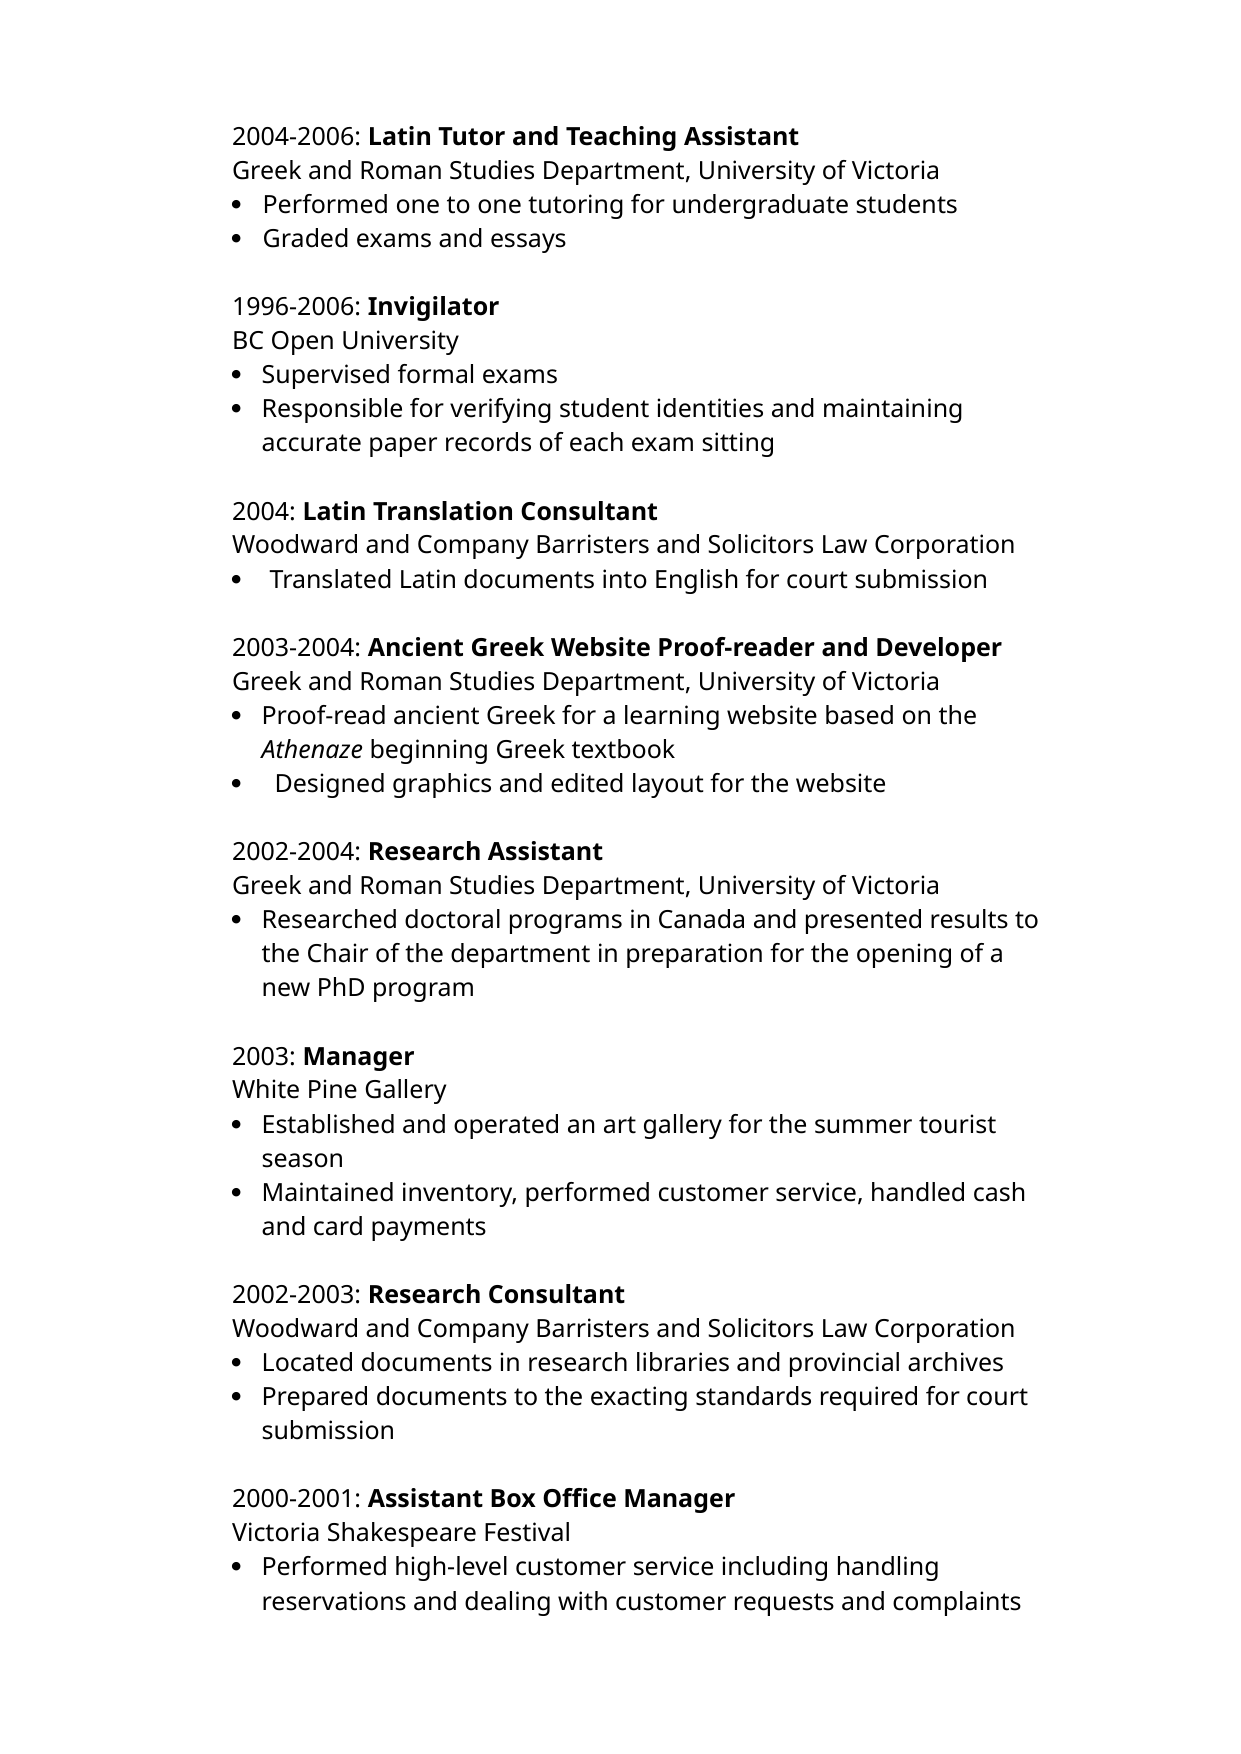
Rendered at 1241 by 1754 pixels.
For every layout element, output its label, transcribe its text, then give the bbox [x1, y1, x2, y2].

list Translated Latin documents into English for court submission [217, 561, 1053, 595]
list Established and operated an art gallery for the summer tourist season [232, 1106, 1053, 1174]
text Greek and Roman Studies Department, University of Victoria [232, 152, 1053, 187]
text 2000-2001: Assistant Box Office Manager [187, 1481, 1053, 1515]
text Greek and Roman Studies Department, University of Victoria [232, 868, 1053, 902]
text 2003-2004: Ancient Greek Website Proof-reader and Developer [232, 629, 1053, 663]
list Maintained inventory, performed customer service, handled cash and card payments [232, 1174, 1053, 1242]
subtitle Greek and Roman Studies Department, University of Victoria [232, 663, 1053, 697]
list Located documents in research libraries and provincial archives [232, 1345, 1053, 1379]
text 1996-2006: Invigilator [232, 289, 1053, 323]
text 2003: Manager [232, 1038, 1053, 1072]
list Designed graphics and edited layout for the website [232, 766, 1053, 800]
list Supervised formal exams [232, 357, 1053, 391]
list Responsible for verifying student identities and maintaining accurate paper records of each exam sitting [232, 391, 1053, 459]
text Woodward and Company Barristers and Solicitors Law Corporation [232, 1311, 1053, 1345]
text Woodward and Company Barristers and Solicitors Law Corporation [232, 527, 1053, 561]
list Proof-read ancient Greek for a learning website based on the Athenaze beginning Greek textbook [232, 697, 1053, 766]
list Performed high-level customer service including handling reservations and dealing with customer requests and complaints [232, 1549, 1053, 1617]
list Graded exams and essays [232, 221, 1053, 255]
text 2004-2006: Latin Tutor and Teaching Assistant [232, 118, 1053, 152]
text White Pine Gallery [232, 1072, 1053, 1106]
text 2004: Latin Translation Consultant [232, 493, 1053, 527]
text 2002-2003: Research Consultant [232, 1277, 1053, 1311]
text Victoria Shakespeare Festival [187, 1515, 1053, 1549]
list Performed one to one tutoring for undergraduate students [232, 187, 1053, 221]
list Researched doctoral programs in Canada and presented results to the Chair of the department in preparation for the opening of a new PhD program [232, 902, 1053, 1004]
text BC Open University [232, 323, 1053, 357]
text 2002-2004: Research Assistant [232, 834, 1053, 868]
list Prepared documents to the exacting standards required for court submission [232, 1379, 1053, 1447]
